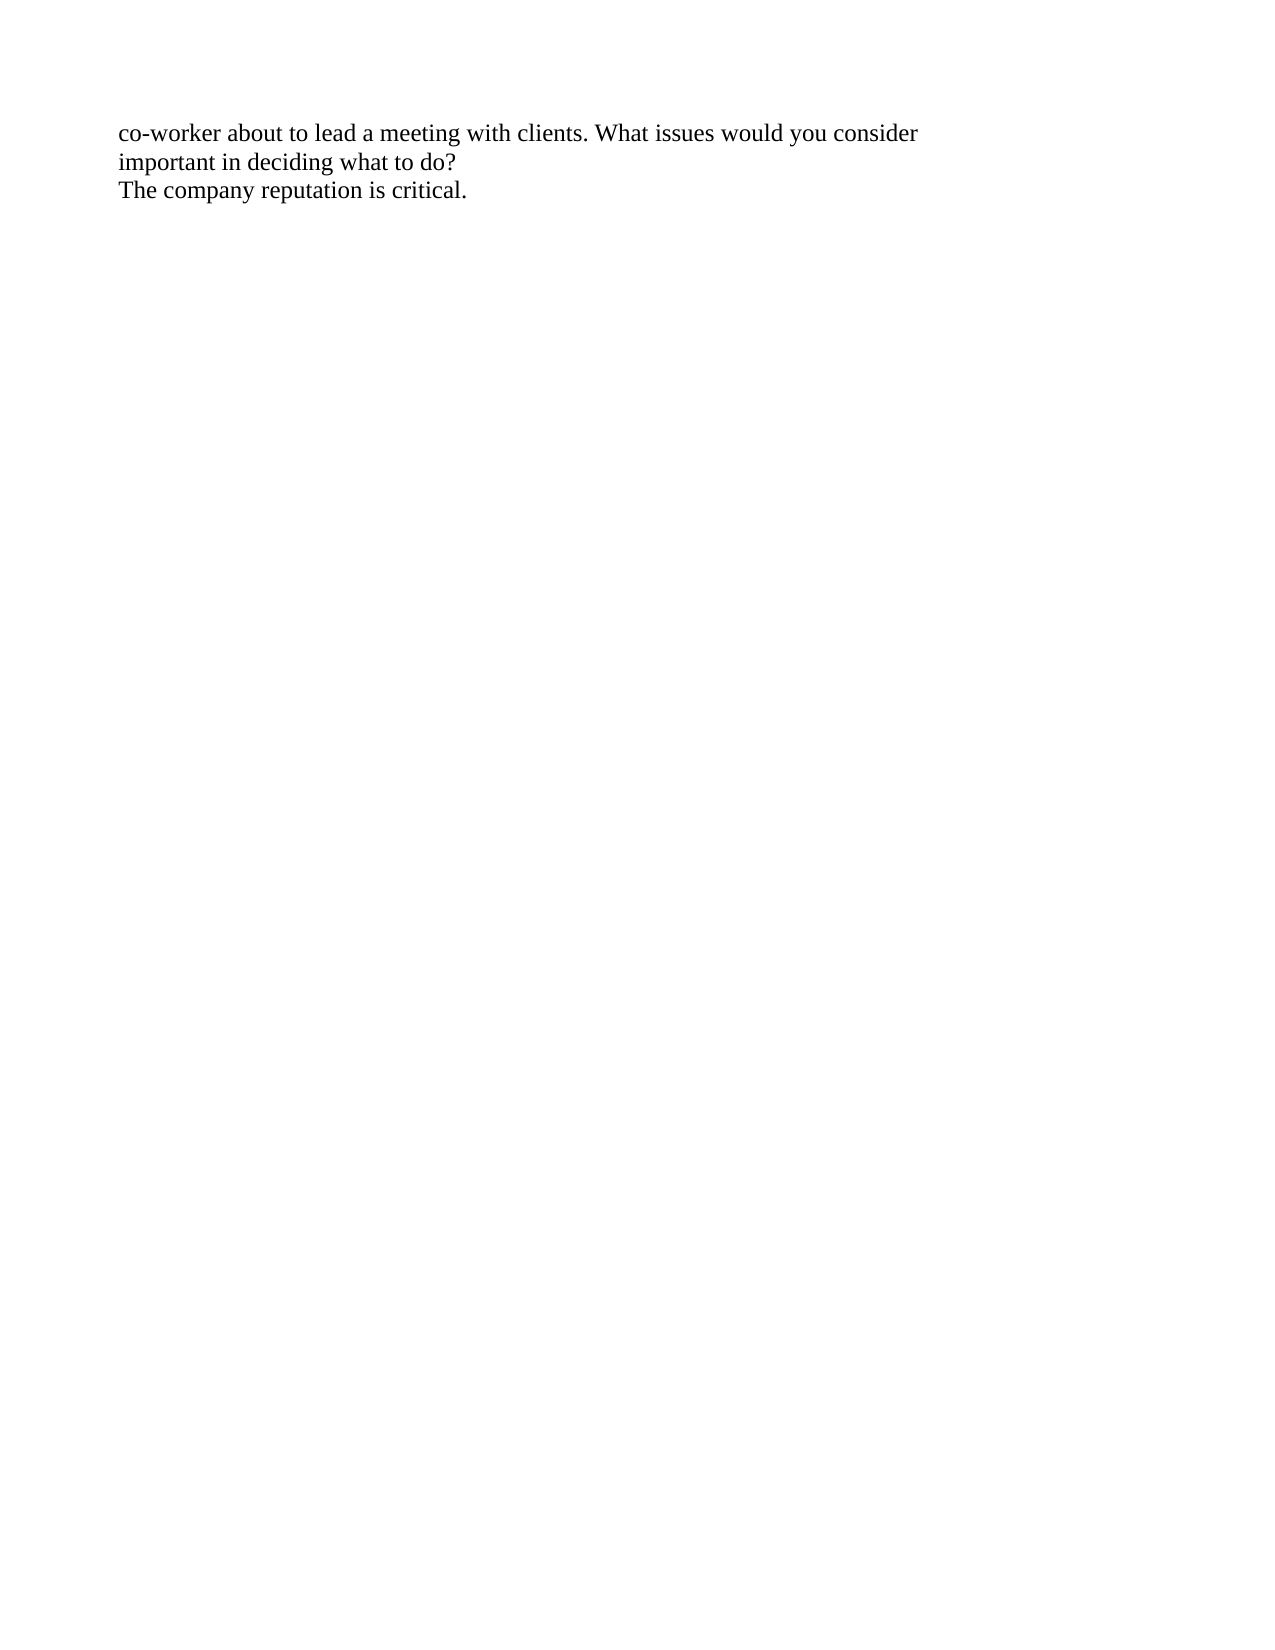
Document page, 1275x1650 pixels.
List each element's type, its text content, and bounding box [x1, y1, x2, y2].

text co-worker about to lead a meeting with clients. What issues would you consider [118, 118, 1157, 147]
text important in deciding what to do? [118, 147, 1157, 176]
text The company reputation is critical. [118, 176, 1157, 204]
